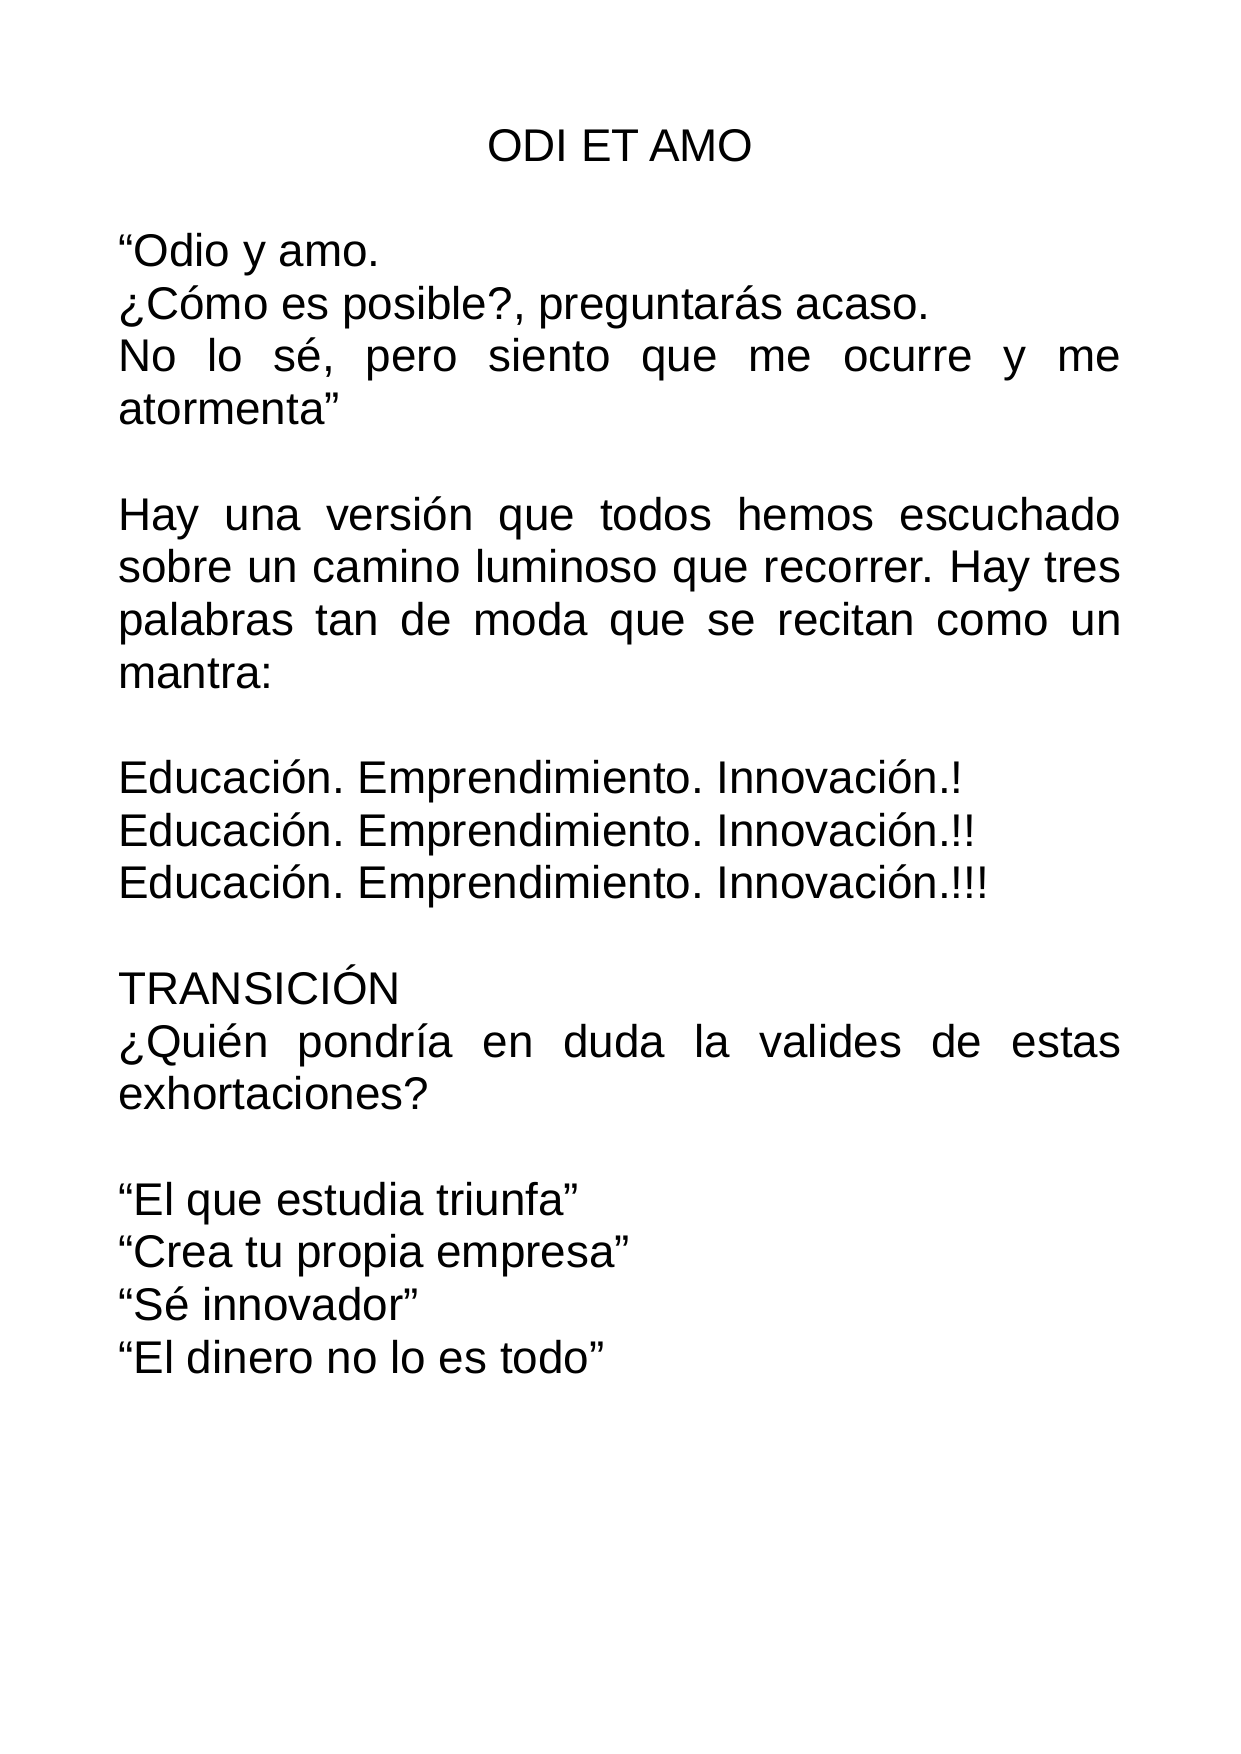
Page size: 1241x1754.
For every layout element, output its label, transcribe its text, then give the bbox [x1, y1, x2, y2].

text “Sé innovador” [118, 1278, 1122, 1330]
text Hay una versión que todos hemos escuchado sobre un camino luminoso que recorrer. Hay tres palabras tan de moda que se recitan como un mantra: [118, 487, 1122, 698]
text No lo sé, pero siento que me ocurre y me atormenta” [118, 329, 1122, 434]
text Educación. Emprendimiento. Innovación.!!! [118, 856, 1122, 909]
text Educación. Emprendimiento. Innovación.!! [118, 803, 1122, 856]
text “Crea tu propia empresa” [118, 1225, 1122, 1278]
text TRANSICIÓN [118, 961, 1122, 1014]
text “El que estudia triunfa” [118, 1172, 1122, 1225]
text ¿Quién pondría en duda la valides de estas exhortaciones? [118, 1014, 1122, 1119]
text ODI ET AMO [118, 118, 1122, 171]
text ¿Cómo es posible?, preguntarás acaso. [118, 276, 1122, 329]
text “El dinero no lo es todo” [118, 1330, 1122, 1383]
text Educación. Emprendimiento. Innovación.! [118, 751, 1122, 803]
text “Odio y amo. [118, 223, 1122, 276]
